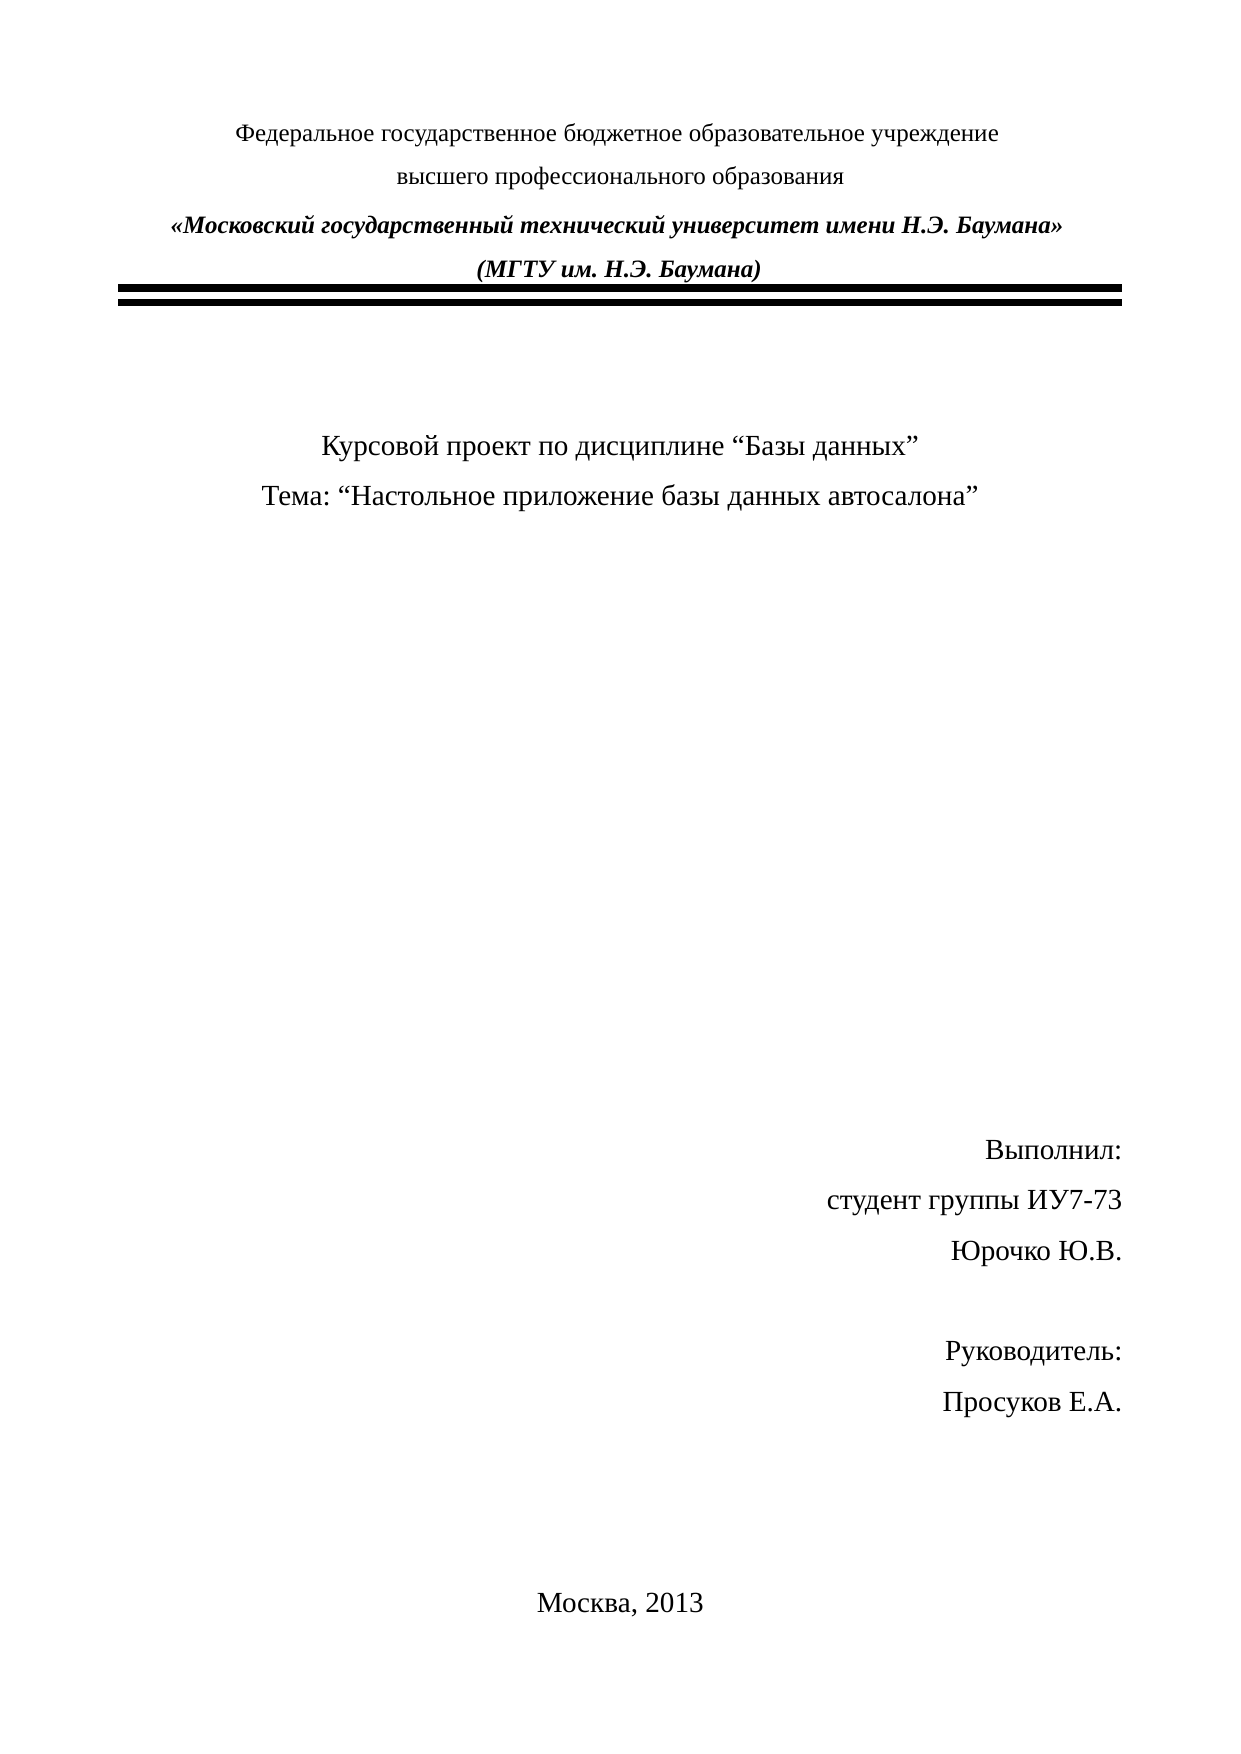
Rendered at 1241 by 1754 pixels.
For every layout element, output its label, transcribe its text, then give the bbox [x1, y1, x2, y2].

text Выполнил: [118, 1132, 1122, 1166]
text студент группы ИУ7-73 [118, 1182, 1122, 1216]
text Тема: “Настольное приложение базы данных автосалона” [118, 478, 1122, 512]
text «Московский государственный технический университет имени Н.Э. Баумана» (МГТУ им. Н.Э. Баумана) [118, 211, 1122, 284]
text Руководитель: [118, 1333, 1122, 1367]
text Курсовой проект по дисциплине “Базы данных” [118, 428, 1122, 461]
text высшего профессионального образования [118, 161, 1122, 190]
text Юрочко Ю.В. [118, 1233, 1122, 1266]
text Москва, 2013 [118, 1585, 1122, 1618]
text Просуков Е.А. [118, 1384, 1122, 1417]
text Федеральное государственное бюджетное образовательное учреждение [118, 118, 1122, 147]
text [118, 292, 1122, 299]
